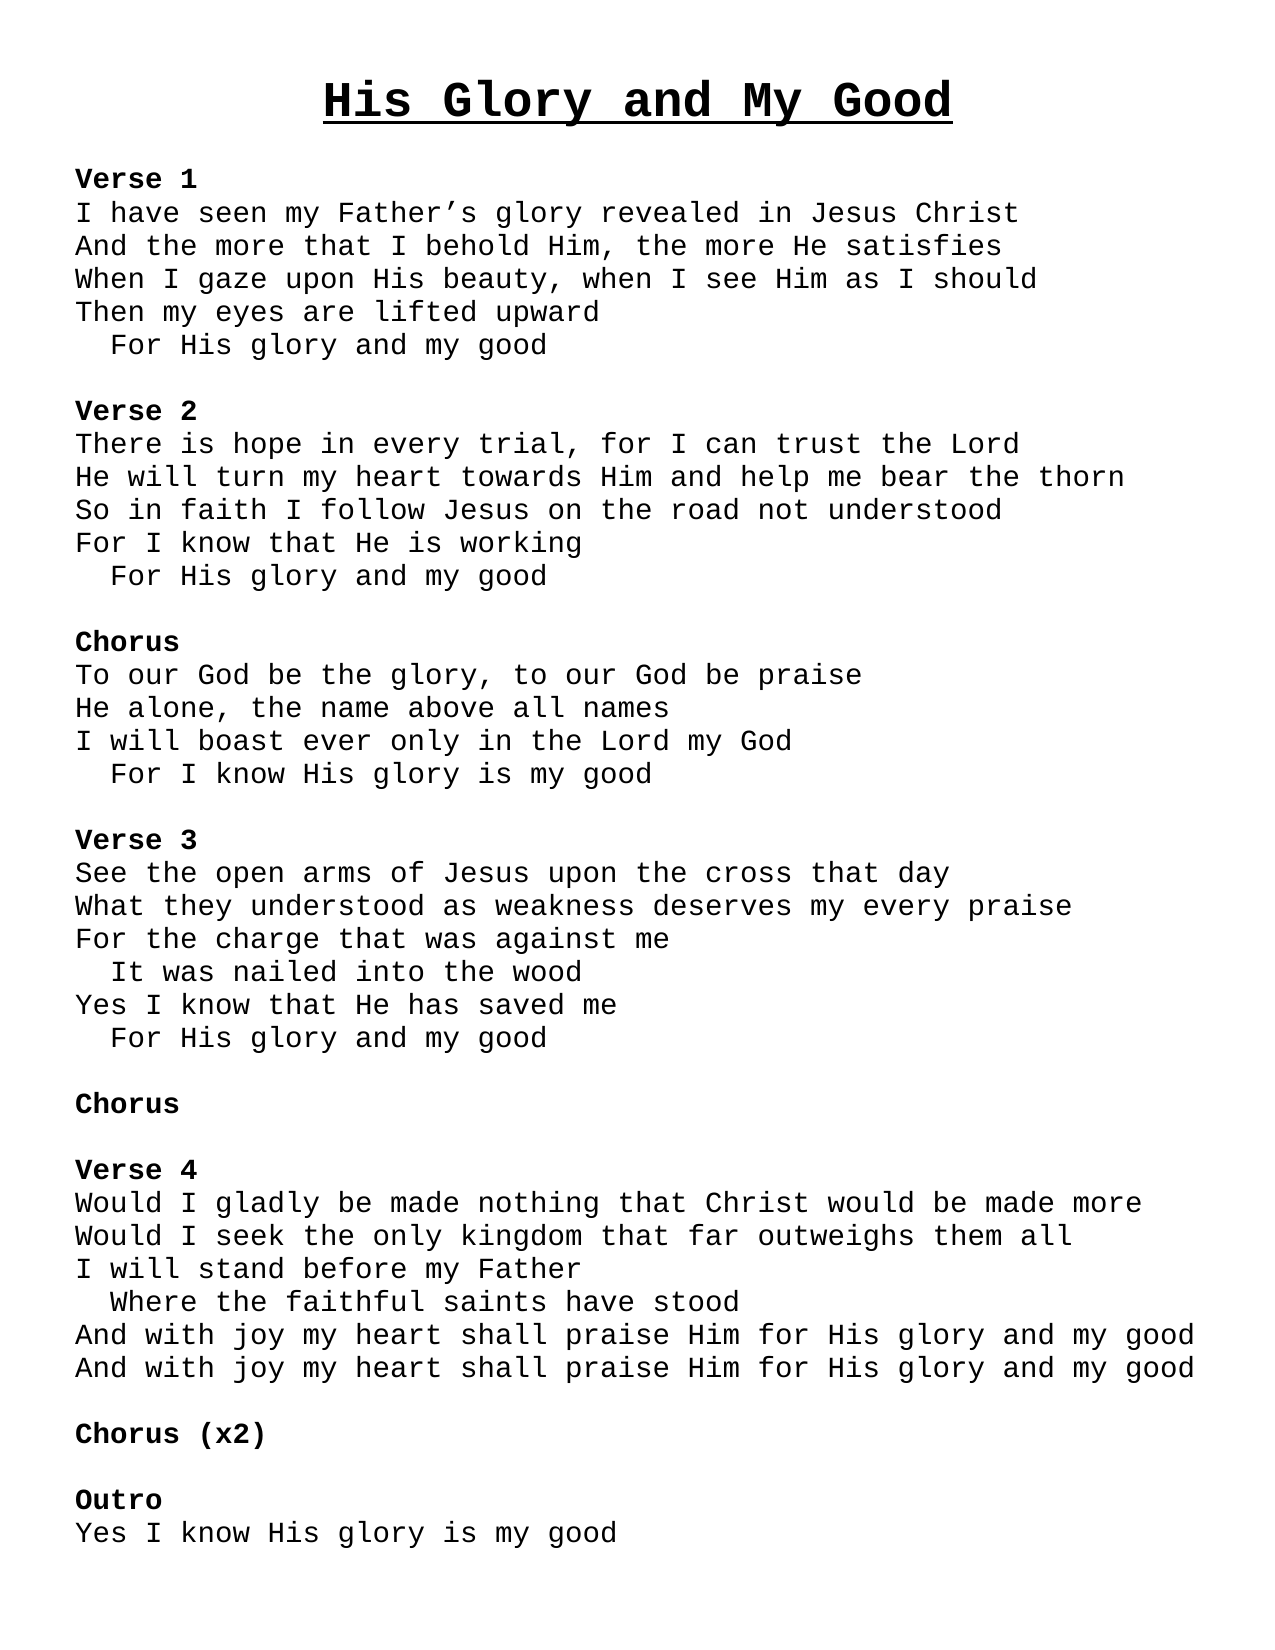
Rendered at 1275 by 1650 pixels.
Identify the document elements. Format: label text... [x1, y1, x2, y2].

text What they understood as weakness deserves my every praise [75, 891, 1200, 924]
text Outro [75, 1486, 1200, 1518]
text Verse 1 [75, 165, 1200, 198]
text There is hope in every trial, for I can trust the Lord [75, 429, 1200, 462]
text And with joy my heart shall praise Him for His glory and my good [75, 1320, 1200, 1353]
text Yes I know that He has saved me [75, 990, 1200, 1023]
text His Glory and My Good [75, 75, 1200, 132]
text Would I seek the only kingdom that far outweighs them all [75, 1221, 1200, 1254]
text For I know His glory is my good [75, 759, 1200, 792]
text He will turn my heart towards Him and help me bear the thorn [75, 462, 1200, 495]
text See the open arms of Jesus upon the cross that day [75, 858, 1200, 891]
text Where the faithful saints have stood [75, 1287, 1200, 1320]
text So in faith I follow Jesus on the road not understood [75, 495, 1200, 528]
text For His glory and my good [75, 330, 1200, 363]
text Then my eyes are lifted upward [75, 297, 1200, 330]
text He alone, the name above all names [75, 693, 1200, 726]
text I will stand before my Father [75, 1254, 1200, 1287]
text Verse 3 [75, 825, 1200, 858]
text Chorus [75, 1089, 1200, 1122]
text For His glory and my good [75, 1023, 1200, 1056]
text I have seen my Father’s glory revealed in Jesus Christ [75, 198, 1200, 231]
text Verse 2 [75, 396, 1200, 429]
text It was nailed into the wood [75, 957, 1200, 990]
text And with joy my heart shall praise Him for His glory and my good [75, 1353, 1200, 1386]
text And the more that I behold Him, the more He satisfies [75, 231, 1200, 264]
text Chorus [75, 627, 1200, 660]
text For His glory and my good [75, 561, 1200, 594]
text To our God be the glory, to our God be praise [75, 660, 1200, 693]
text When I gaze upon His beauty, when I see Him as I should [75, 264, 1200, 297]
text For I know that He is working [75, 528, 1200, 561]
text Chorus (x2) [75, 1419, 1200, 1452]
text For the charge that was against me [75, 924, 1200, 957]
text Would I gladly be made nothing that Christ would be made more [75, 1188, 1200, 1221]
text Yes I know His glory is my good [75, 1518, 1200, 1552]
text Verse 4 [75, 1155, 1200, 1188]
text I will boast ever only in the Lord my God [75, 726, 1200, 759]
